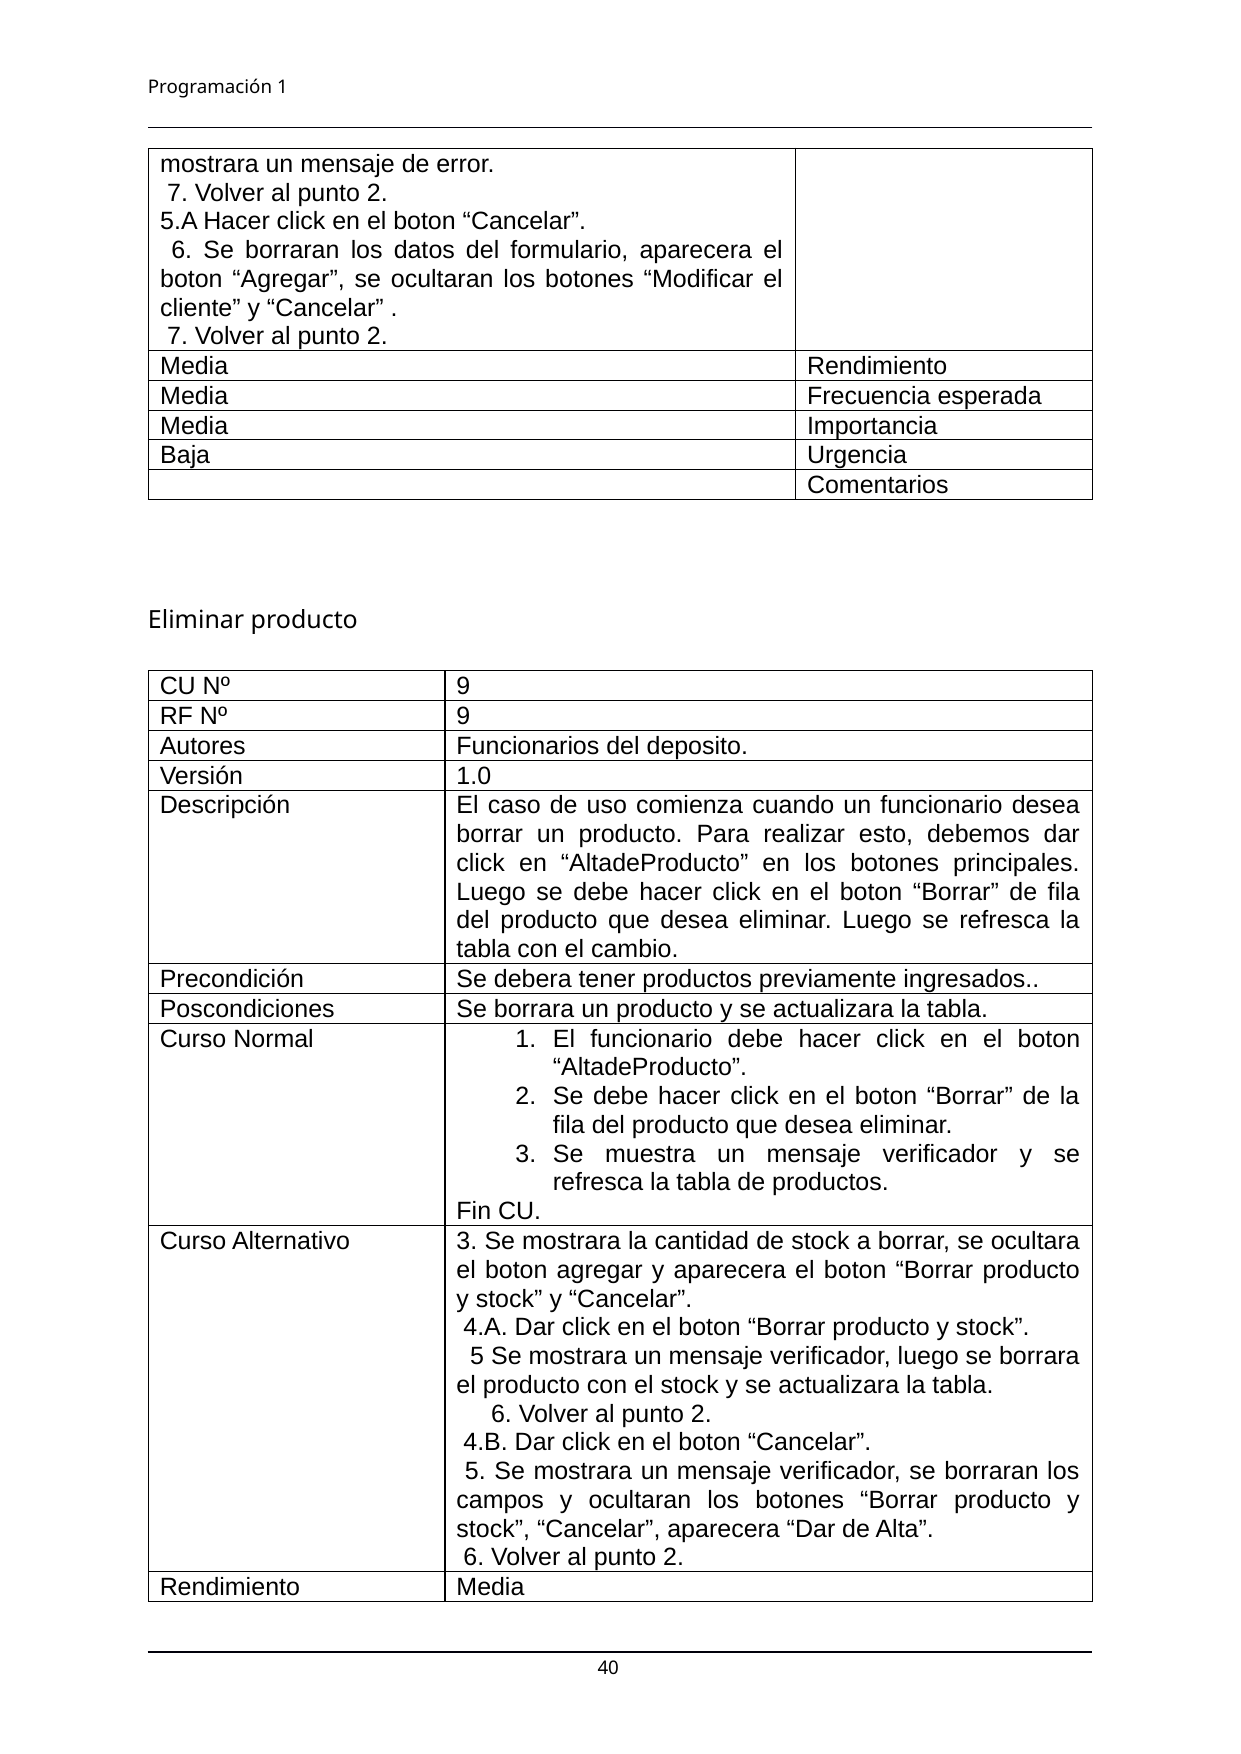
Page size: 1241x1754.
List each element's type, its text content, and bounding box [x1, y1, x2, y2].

table_cell Rendimiento [796, 351, 1092, 380]
table_cell Rendimiento [149, 1572, 444, 1601]
table_cell Se debera tener productos previamente ingresados.. [446, 964, 1092, 993]
table_cell Poscondiciones [149, 994, 444, 1023]
table_cell RF Nº [149, 701, 444, 730]
table_cell Urgencia [796, 440, 1092, 469]
table_cell Curso Normal [149, 1024, 444, 1225]
table_header CU Nº [149, 671, 444, 700]
table_cell mostrara un mensaje de error. 7. Volver al punto 2. 5.A Hacer click en el boton “Cancelar”. 6. Se borraran los datos del formulario, aparecera el boton “Agregar”, se ocultaran los botones “Modificar el cliente” y “Cancelar” . 7. Volver al punto 2. [149, 149, 795, 350]
table_cell Precondición [149, 964, 444, 993]
table_cell Se borrara un producto y se actualizara la tabla. [446, 994, 1092, 1023]
table_cell Media [149, 411, 795, 439]
table_cell Media [149, 351, 795, 380]
table_cell Versión [149, 761, 444, 789]
table_cell [796, 149, 1092, 350]
table_cell Descripción [149, 791, 444, 963]
table_cell Media [149, 381, 795, 409]
table_cell Curso Alternativo [149, 1226, 444, 1571]
table_cell El caso de uso comienza cuando un funcionario desea borrar un producto. Para realizar esto, debemos dar click en “AltadeProducto” en los botones principales. Luego se debe hacer click en el boton “Borrar” de fila del producto que desea eliminar. Luego se refresca la tabla con el cambio. [446, 791, 1092, 963]
table_cell Importancia [796, 411, 1092, 439]
table_cell Baja [149, 440, 795, 469]
table_cell El funcionario debe hacer click en el boton “AltadeProducto”. Se debe hacer click en el boton “Borrar” de la fila del producto que desea eliminar. Se muestra un mensaje verificador y se refresca la tabla de productos. Fin CU. [446, 1024, 1092, 1225]
table_cell Autores [149, 731, 444, 760]
table_cell Media [446, 1572, 1092, 1601]
table_cell Comentarios [796, 470, 1092, 499]
table_cell Frecuencia esperada [796, 381, 1092, 409]
table_cell 9 [446, 701, 1092, 730]
table_cell 1.0 [446, 761, 1092, 789]
table_cell 3. Se mostrara la cantidad de stock a borrar, se ocultara el boton agregar y aparecera el boton “Borrar producto y stock” y “Cancelar”. 4.A. Dar click en el boton “Borrar producto y stock”. 5 Se mostrara un mensaje verificador, luego se borrara el producto con el stock y se actualizara la tabla. 6. Volver al punto 2. 4.B. Dar click en el boton “Cancelar”. 5. Se mostrara un mensaje verificador, se borraran los campos y ocultaran los botones “Borrar producto y stock”, “Cancelar”, aparecera “Dar de Alta”. 6. Volver al punto 2. [446, 1226, 1092, 1571]
table_header 9 [446, 671, 1092, 700]
table_cell [149, 470, 795, 499]
text Eliminar producto [148, 602, 1092, 636]
table_cell Funcionarios del deposito. [446, 731, 1092, 760]
